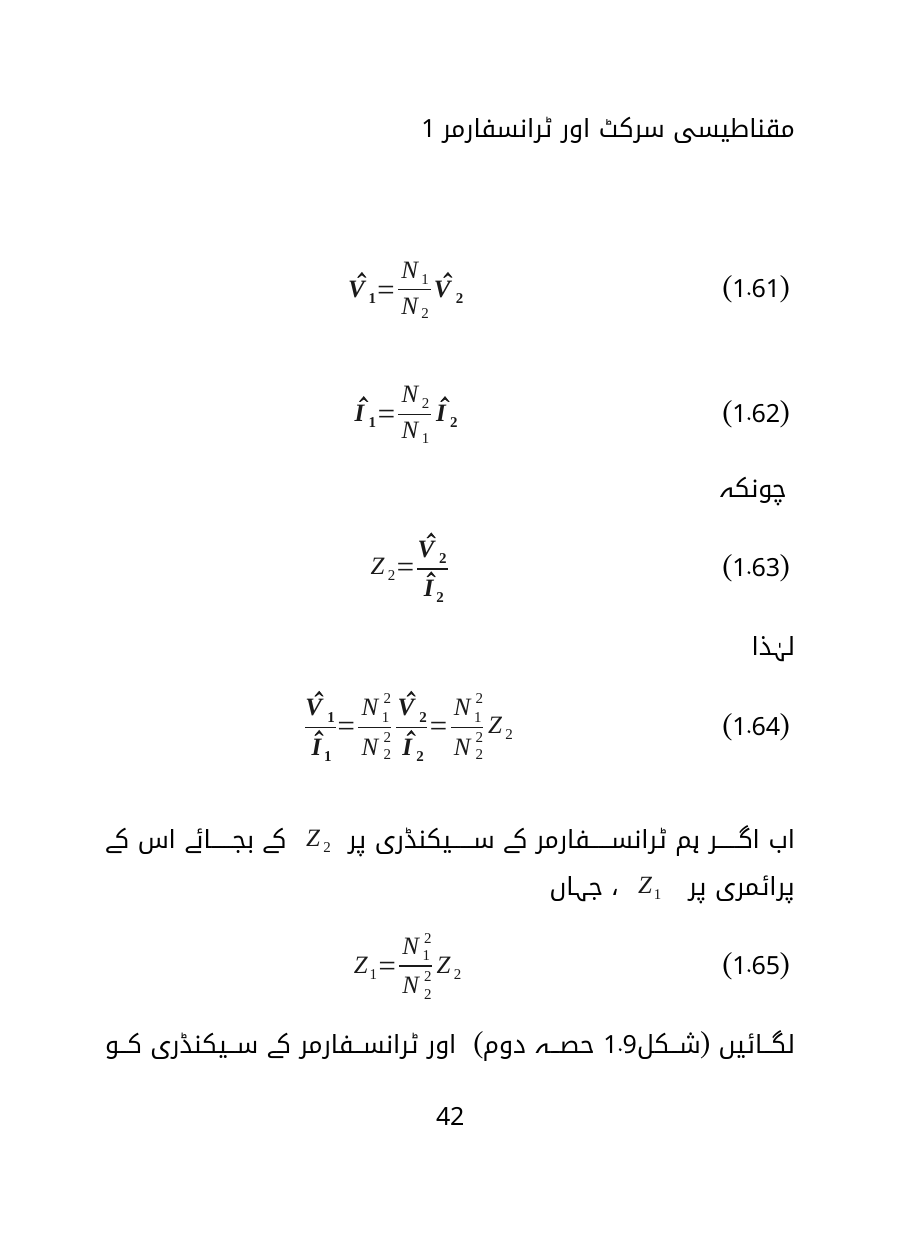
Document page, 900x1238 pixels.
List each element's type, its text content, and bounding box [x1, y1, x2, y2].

table_header (1.64) [703, 684, 795, 782]
table_header [105, 251, 698, 341]
table_header [105, 525, 704, 624]
table_header (1.65) [701, 924, 795, 1021]
table_header [105, 924, 701, 1021]
text چونکہ [105, 465, 795, 513]
table_header [105, 375, 696, 465]
table_header (1.63) [705, 525, 795, 624]
text اب اگر ہم ٹرانسفارمر کے سیکنڈری پرکے بجائے اس کے پرائمری پر ، جہاں [105, 816, 795, 911]
text لگائیں (شکل1.9 حصہ دوم) اور ٹرانسفارمر کے سیکنڈری کو شارٹ کر دیں تو اس کے پرائمری میں کرنٹ پر کوئی فرق نہیں پڑے گا۔ یوں اگر ٹرانسفارمر کے سیکنڈری پر امپیڈنسلگا ہو تو حساب کتاب کرتے وقت ہم یہ اخذ کر سکتے ہیں کہ اس کی بجائے ٹرانسفارمر کے پرائمری میں لگا ہوا ہے، جہاں مساوات 1.65 سے نکلتا ہے۔ امپیڈنس کو یوں ٹرانسفارمر کی ایک طرف سے دوسری طرف لے جایا جاسکتا ہے۔ اسی طرح وولٹ کو مساوات 1.61 اور کرنٹ کو مساوات 1.62 کے ذریعہ ایک طرف سے دوسری طرف لے جایا جاسکتا ہے۔ ہم مساوات 1.65 کو یوں بھی کہہ سکتے ہیں کہکا ٹرانسفارمر کے پرائمری میں عکسنظر آئیگا۔ اسی طرح مساوات 1.61 اور 1.62 کو ہم کہہ سکتے ہیں کہ کا عکساورکا عکسہے۔ یہ سب جملے اُلٹ بھی کہے جا سکتے ہیں، مسلا کا عکسہے وغیرہ وغیرہ۔ یوں ٹرانسفارمر ایک آئینہ کے مانند ہے جس میں ایک طرف کا عکس دوسری طرف میں دیکھا جا سکتا ہے۔ لہٰذا شکل1.9 میں حصہ اول، دوم اور ثوم تینوں مساوی ہیں۔ [105, 1021, 795, 1068]
table_header (1.62) [696, 375, 795, 465]
table_header [105, 684, 703, 782]
table_header (1.61) [698, 251, 795, 341]
text لہٰذا [105, 624, 795, 671]
